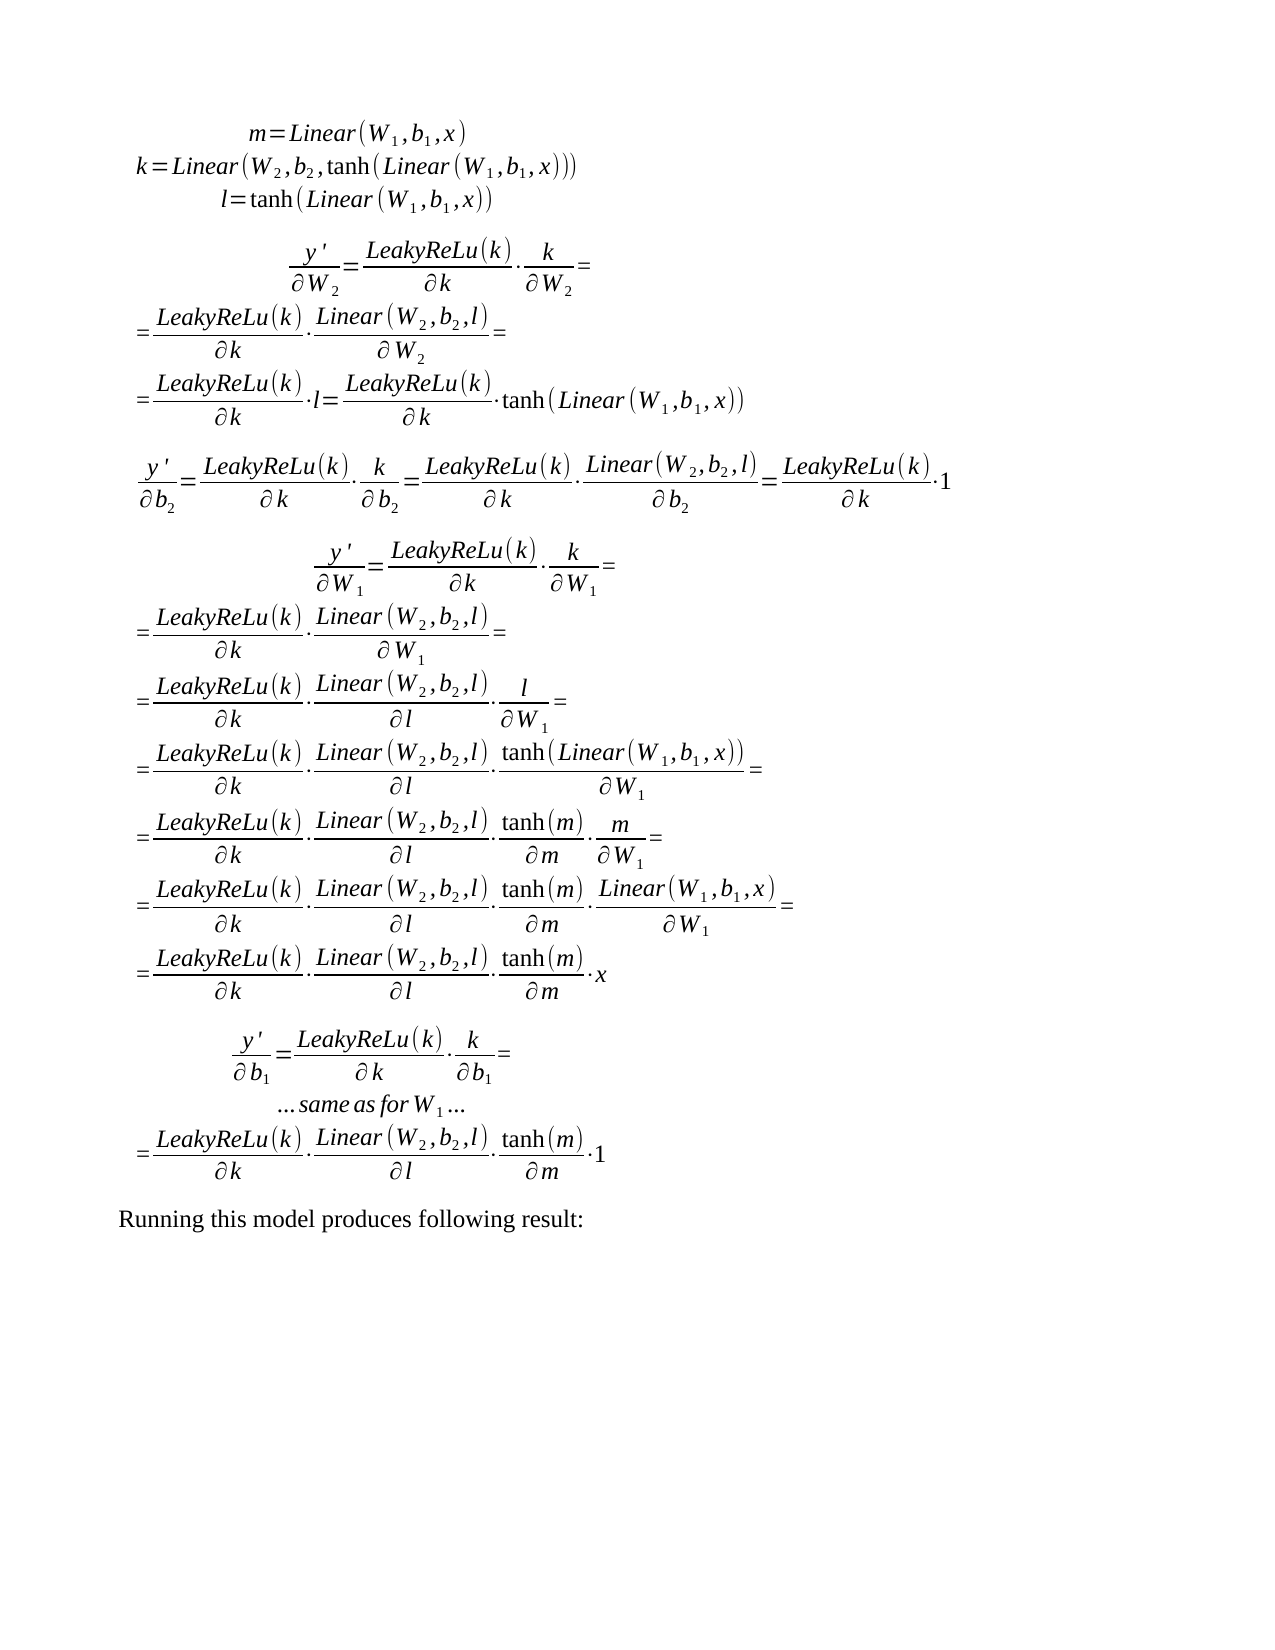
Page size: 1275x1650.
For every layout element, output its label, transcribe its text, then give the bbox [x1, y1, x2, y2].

text Running this model produces following result: [118, 1204, 1157, 1233]
